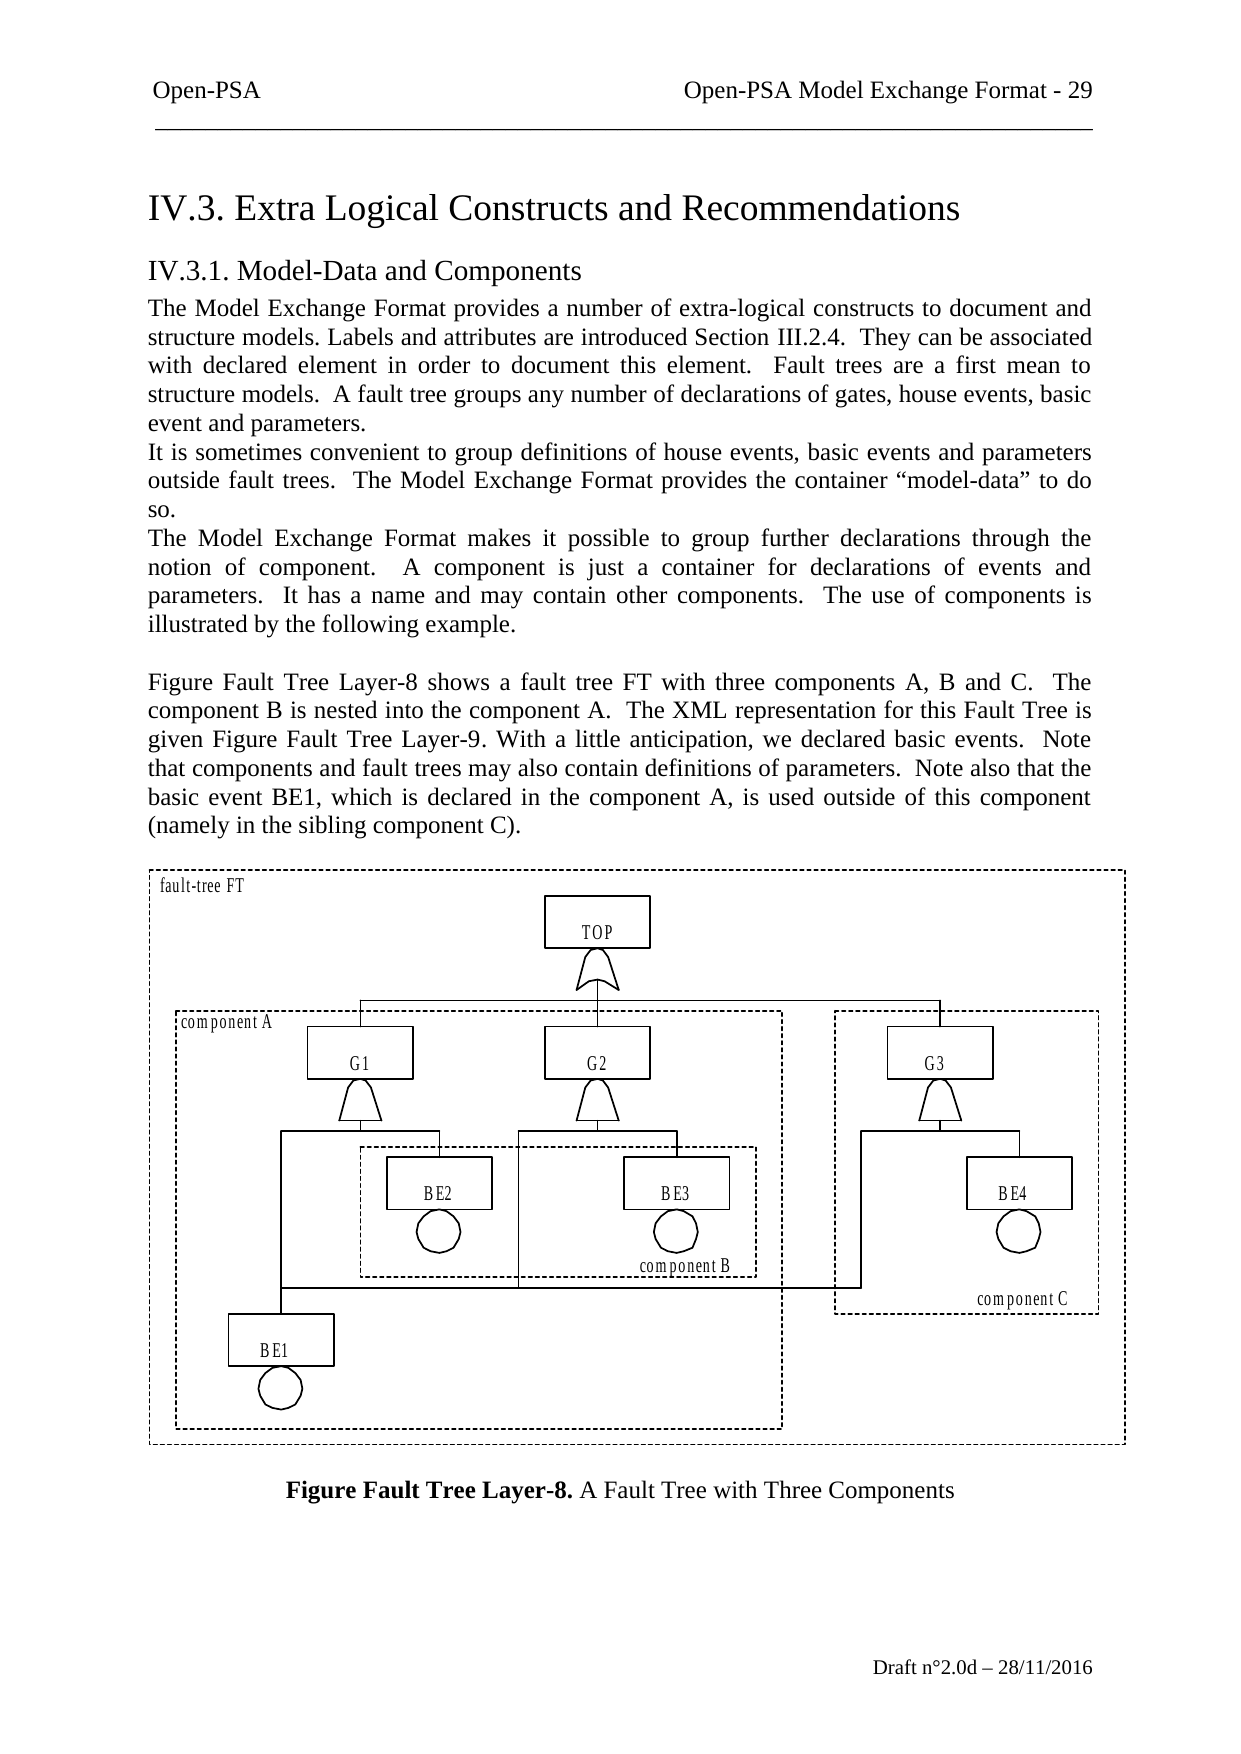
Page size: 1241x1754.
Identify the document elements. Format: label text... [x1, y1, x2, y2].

text Figure Fault Tree Layer-8 shows a fault tree FT with three components A, B and C. The component B is nested into the component A. The XML representation for this Fault Tree is given Figure Fault Tree Layer-9. With a little anticipation, we declared basic events. Note that components and fault trees may also contain definitions of parameters. Note also that the basic event BE1, which is declared in the component A, is used outside of this component (namely in the sibling component C). [148, 667, 1093, 839]
text It is sometimes convenient to group definitions of house events, basic events and parameters outside fault trees. The Model Exchange Format provides the container “model-data” to do so. [148, 437, 1093, 523]
text The Model Exchange Format provides a number of extra-logical constructs to document and structure models. Labels and attributes are introduced Section III.2.4. They can be associated with declared element in order to document this element. Fault trees are a first mean to structure models. A fault tree groups any number of declarations of gates, house events, basic event and parameters. [148, 293, 1093, 437]
subtitle Model-Data and Components [148, 253, 1093, 287]
text Figure Fault Tree Layer‑8. A Fault Tree with Three Components [148, 1476, 1093, 1504]
text The Model Exchange Format makes it possible to group further declarations through the notion of component. A component is just a container for declarations of events and parameters. It has a name and may contain other components. The use of components is illustrated by the following example. [148, 523, 1093, 638]
subtitle Extra Logical Constructs and Recommendations [148, 185, 1093, 228]
